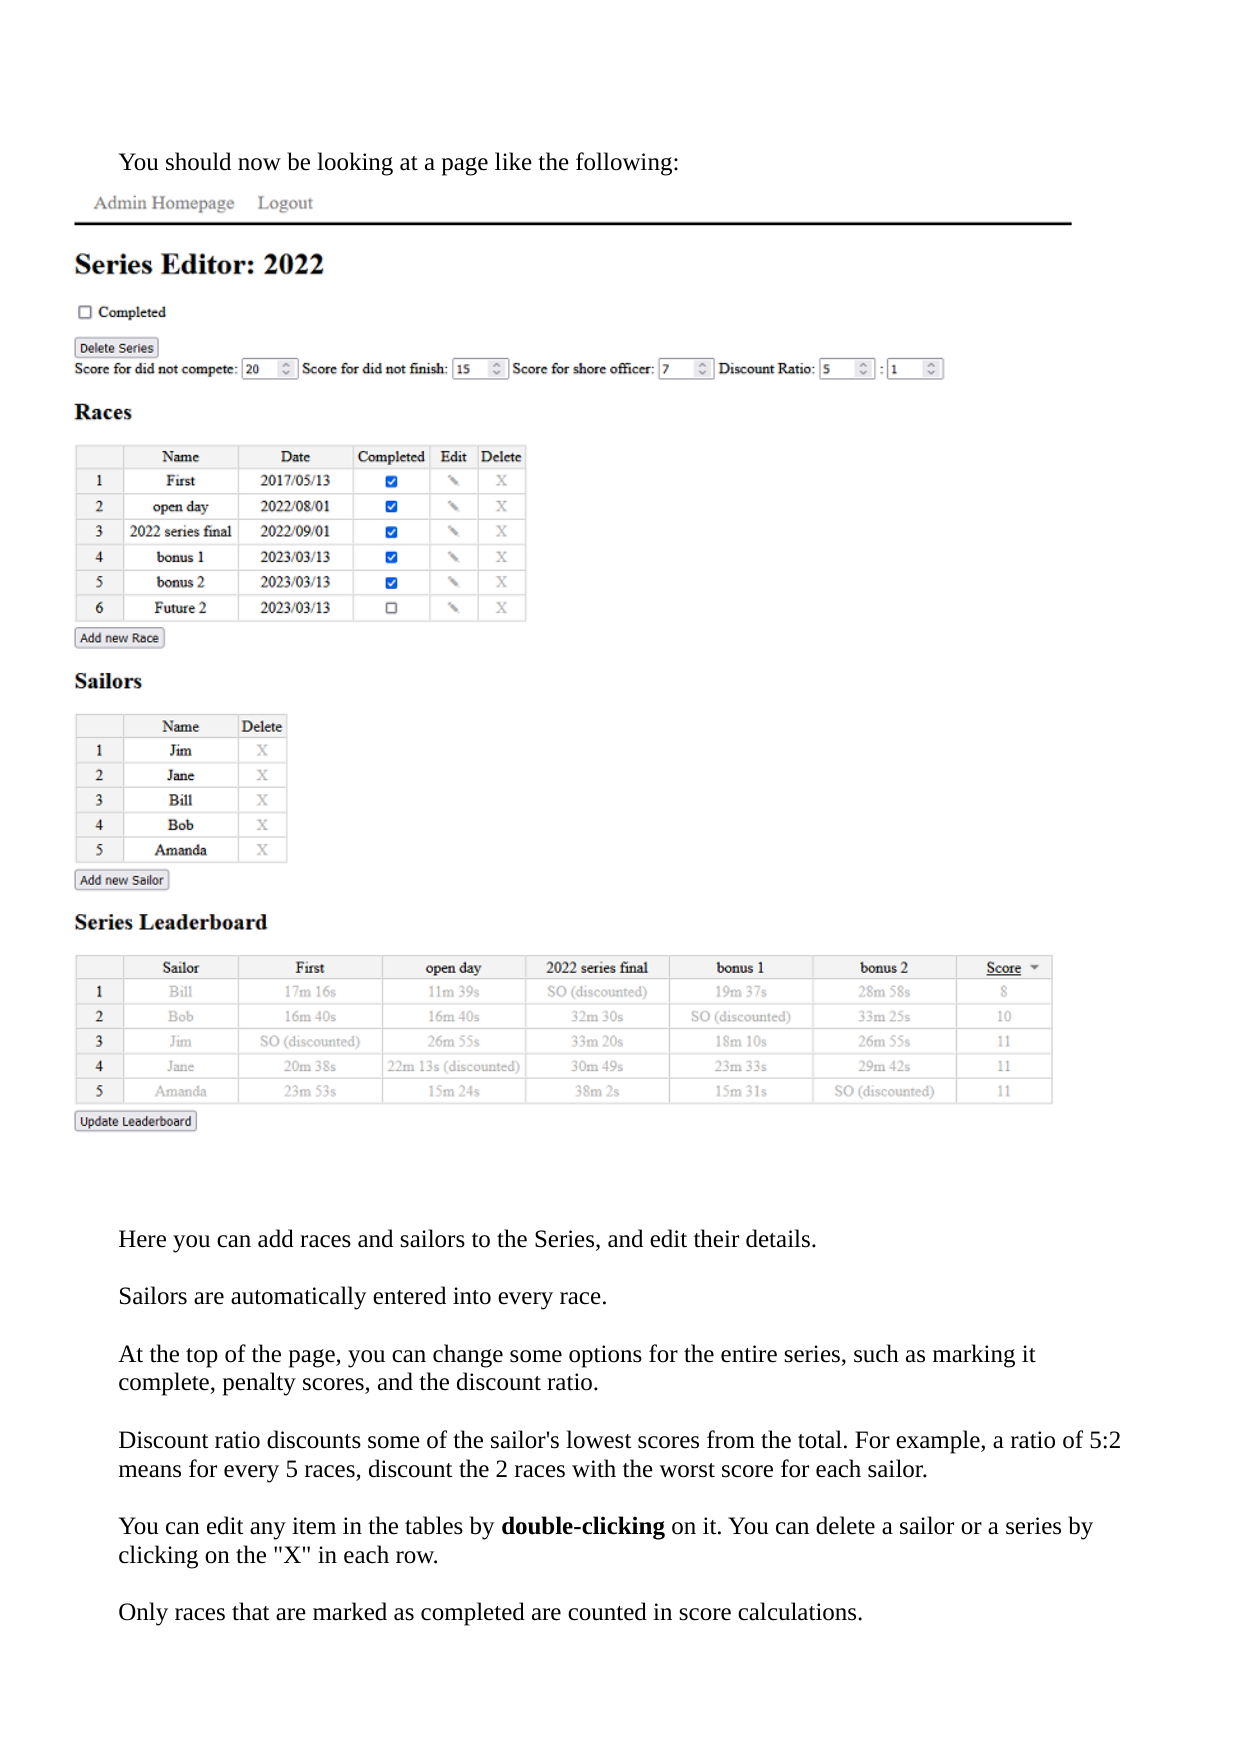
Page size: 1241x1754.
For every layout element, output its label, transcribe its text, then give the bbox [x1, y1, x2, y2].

text You should now be looking at a page like the following: [118, 147, 1122, 176]
text Sailors are automatically entered into every race. At the top of the page, you can change some options for the entire series, such as marking it complete, penalty scores, and the discount ratio. Discount ratio discounts some of the sailor's lowest scores from the total. For example, a ratio of 5:2 means for every 5 races, discount the 2 races with the worst score for each sailor. You can edit any item in the tables by double-clicking on it. You can delete a sailor or a series by clicking on the "X" in each row. Only races that are marked as completed are counted in score calculations. [118, 1281, 1122, 1626]
picture [67, 187, 1072, 1167]
text Here you can add races and sailors to the Series, and edit their details. [118, 1224, 1122, 1252]
